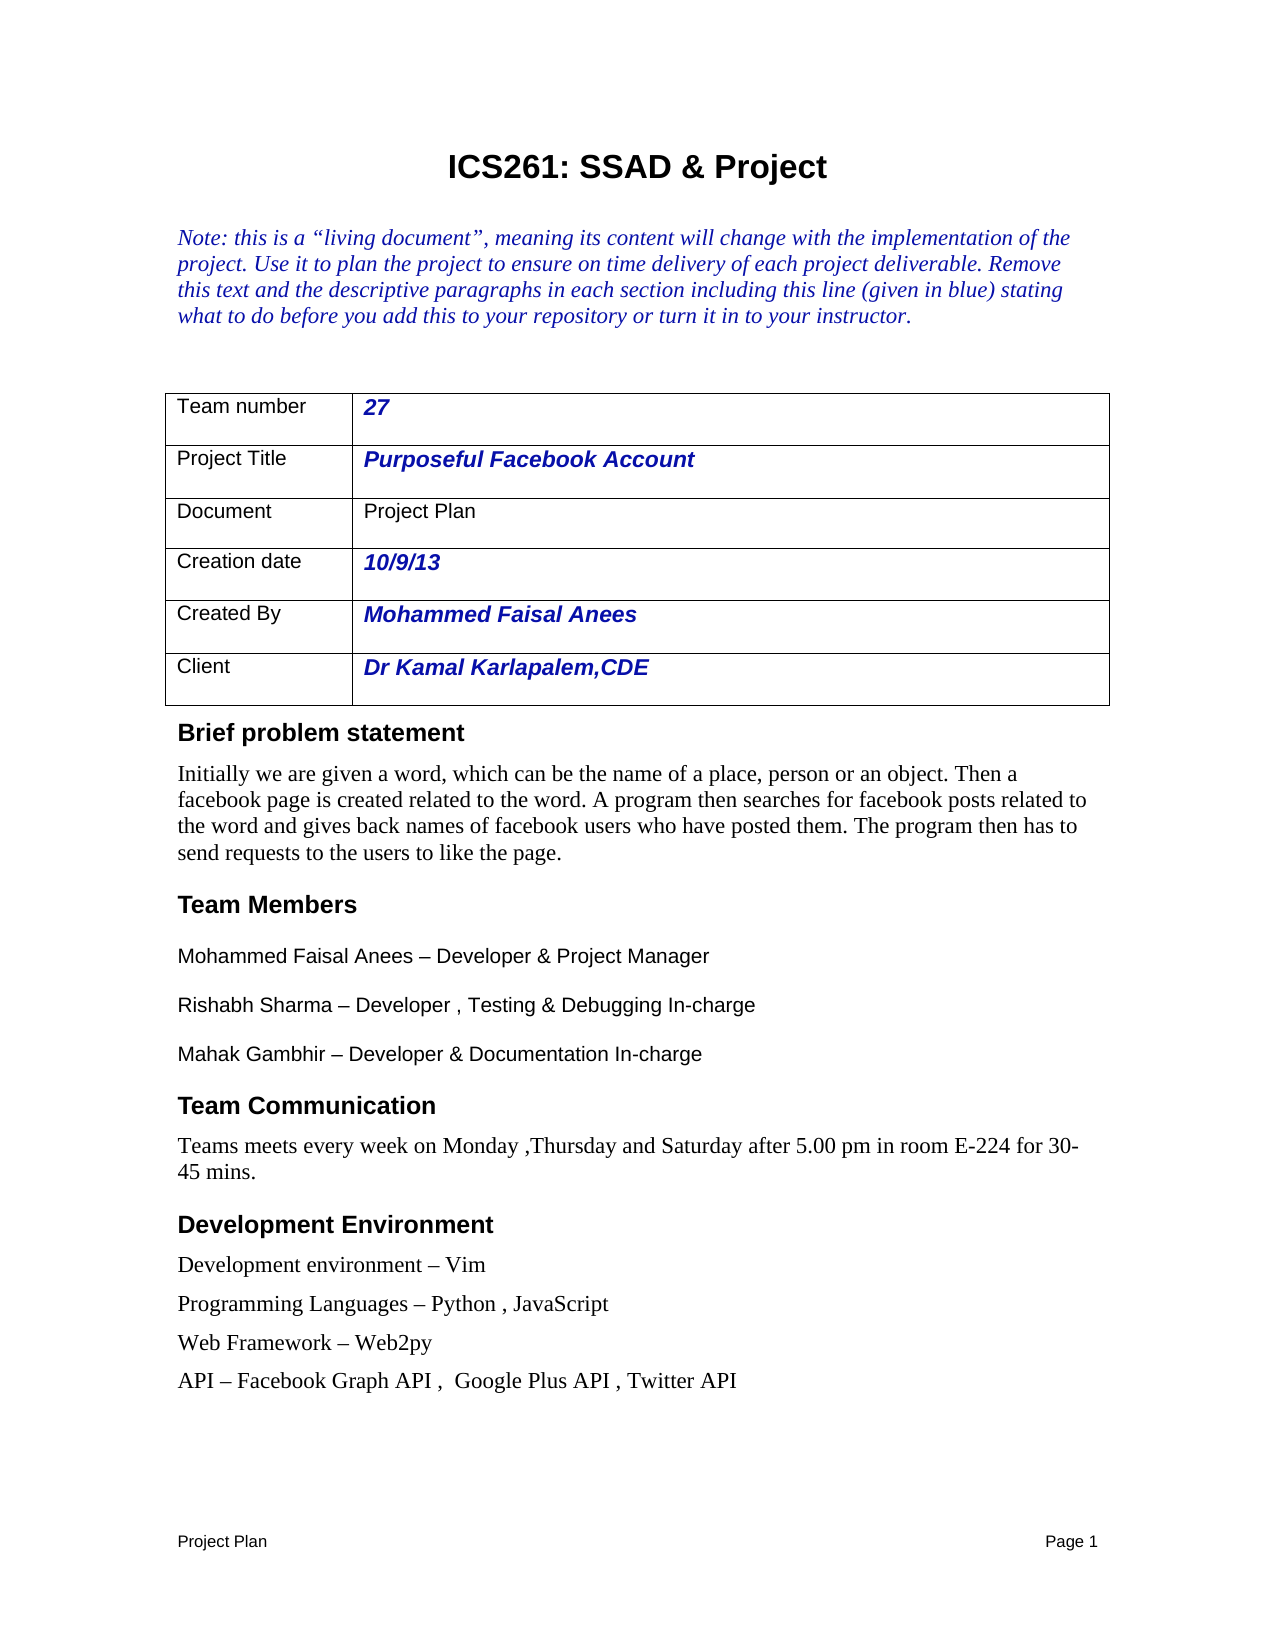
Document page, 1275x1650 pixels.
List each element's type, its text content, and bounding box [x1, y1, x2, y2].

text Mahak Gambhir – Developer & Documentation In-charge [177, 1042, 1098, 1066]
text Mohammed Faisal Anees – Developer & Project Manager [177, 944, 1098, 968]
table_cell Dr Kamal Karlapalem,CDE [353, 654, 1109, 705]
subtitle Brief problem statement [177, 718, 1098, 747]
text Web Framework – Web2py [177, 1328, 1098, 1355]
table_header 27 [353, 394, 1109, 445]
text Rishabh Sharma – Developer , Testing & Debugging In-charge [177, 993, 1098, 1017]
table_cell Created By [166, 601, 352, 652]
text Teams meets every week on Monday ,Thursday and Saturday after 5.00 pm in room E-224 for 30-45 mins. [177, 1132, 1098, 1184]
table_cell Mohammed Faisal Anees [353, 601, 1109, 652]
text Initially we are given a word, which can be the name of a place, person or an object. Then a facebook page is created related to the word. A program then searches for facebook posts related to the word and gives back names of facebook users who have posted them. The program then has to send requests to the users to like the page. [177, 759, 1098, 865]
table_cell 10/9/13 [353, 549, 1109, 600]
table_header Team number [166, 394, 352, 445]
text Development environment – Vim [177, 1251, 1098, 1277]
text Programming Languages – Python , JavaScript [177, 1290, 1098, 1316]
table_cell Purposeful Facebook Account [353, 446, 1109, 498]
table_cell Document [166, 499, 352, 548]
subtitle Team Members [177, 890, 1098, 919]
table_cell Creation date [166, 549, 352, 600]
text API – Facebook Graph API , Google Plus API , Twitter API [177, 1367, 1098, 1394]
table_cell Project Plan [353, 499, 1109, 548]
text ICS261: SSAD & Project [177, 148, 1098, 186]
subtitle Development Environment [177, 1209, 1098, 1238]
table_cell Project Title [166, 446, 352, 498]
table_cell Client [166, 654, 352, 705]
subtitle Team Communication [177, 1091, 1098, 1119]
text Note: this is a “living document”, meaning its content will change with the implementation of the project. Use it to plan the project to ensure on time delivery of each project deliverable. Remove this text and the descriptive paragraphs in each section including this line (given in blue) stating what to do before you add this to your repository or turn it in to your instructor. [177, 223, 1098, 329]
